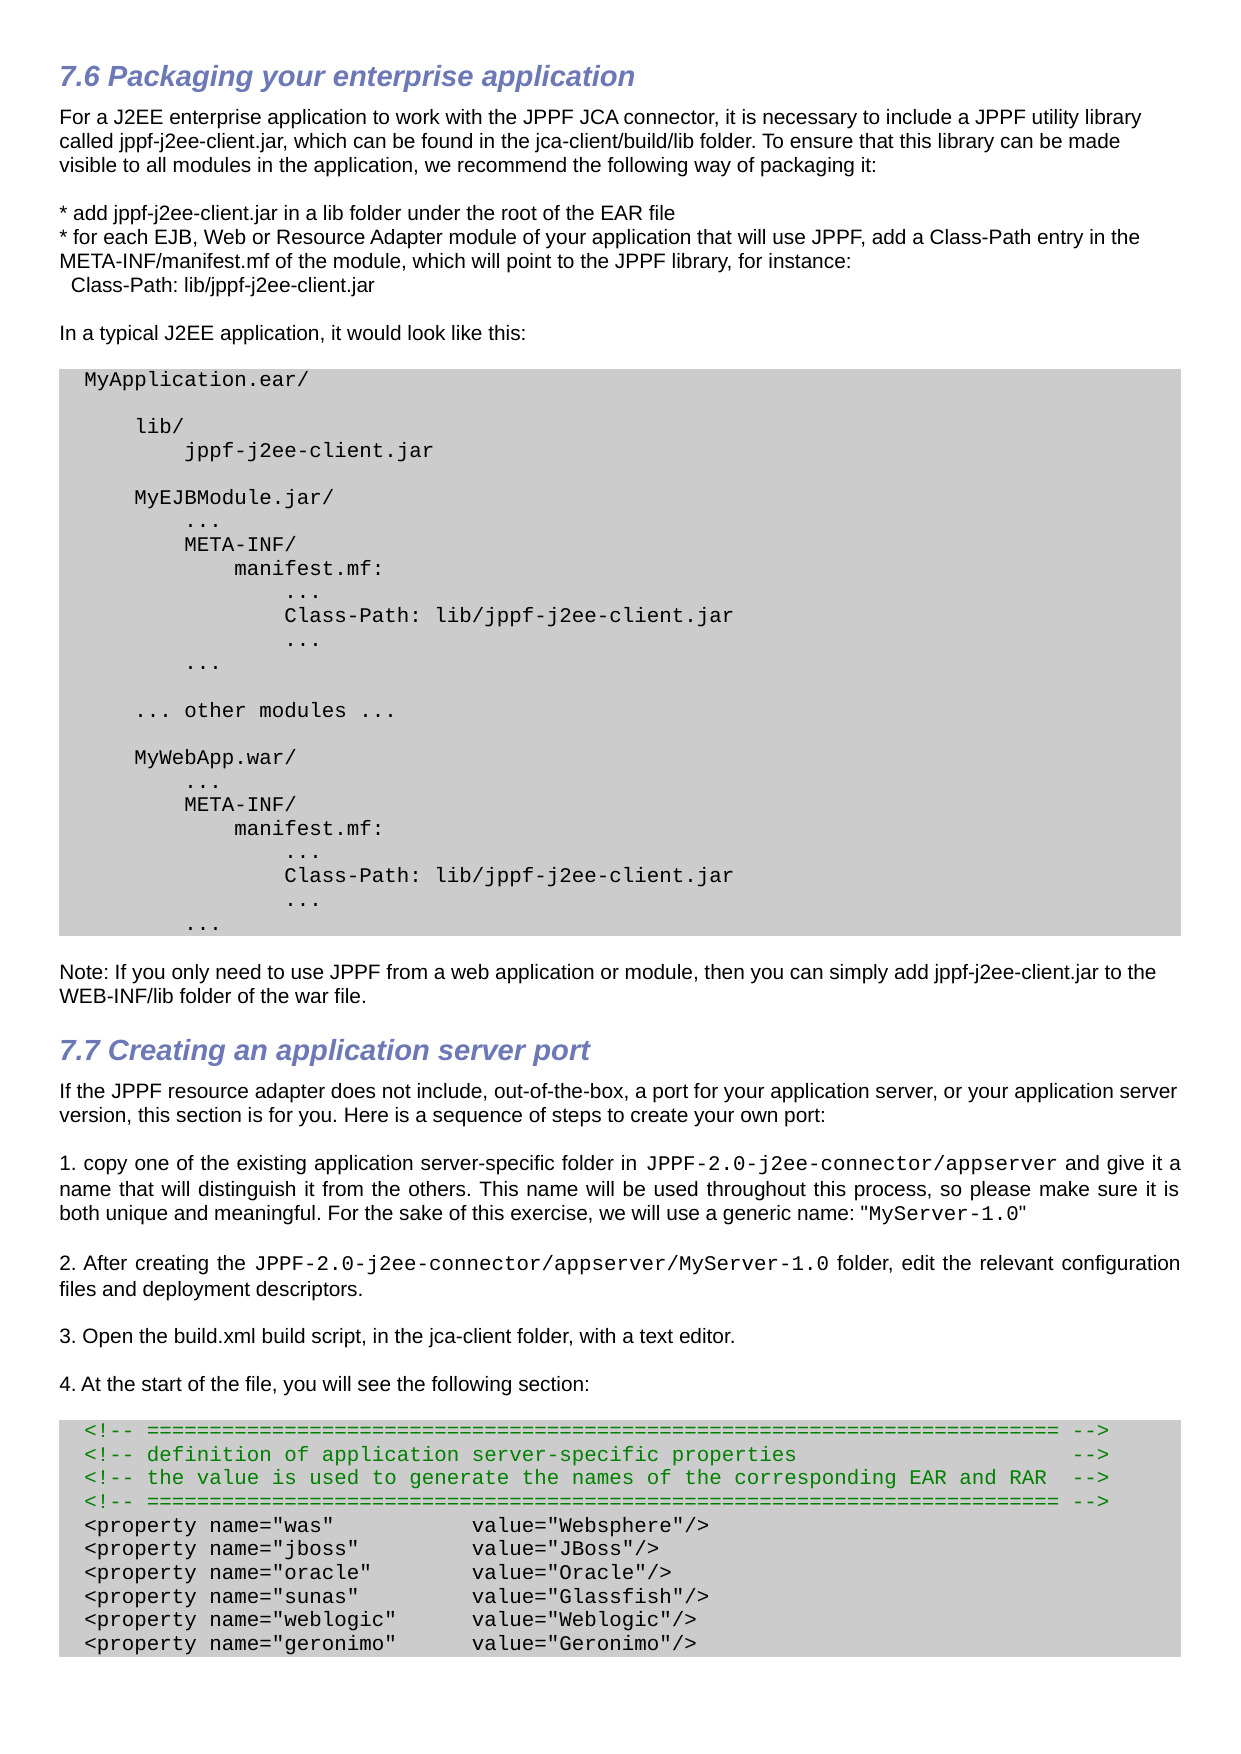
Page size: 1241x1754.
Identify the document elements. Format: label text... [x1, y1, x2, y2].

text Class-Path: lib/jppf-j2ee-client.jar [59, 273, 1181, 297]
text ... [59, 629, 1181, 652]
text MyEJBModule.jar/ [59, 487, 1181, 511]
text ... [59, 912, 1181, 936]
text If the JPPF resource adapter does not include, out-of-the-box, a port for your application server, or your application server version, this section is for you. Here is a sequence of steps to create your own port: [59, 1079, 1181, 1127]
text ... [59, 652, 1181, 676]
text For a J2EE enterprise application to work with the JPPF JCA connector, it is necessary to include a JPPF utility library called jppf-j2ee-client.jar, which can be found in the jca-client/build/lib folder. To ensure that this library can be made visible to all modules in the application, we recommend the following way of packaging it: [59, 105, 1181, 177]
text <property name="jboss" value="JBoss"/> [59, 1538, 1181, 1562]
text 1. copy one of the existing application server-specific folder in JPPF-2.0-j2ee-connector/appserver and give it a name that will distinguish it from the others. This name will be used throughout this process, so please make sure it is both unique and meaningful. For the sake of this exercise, we will use a generic name: "MyServer-1.0" [59, 1151, 1181, 1227]
text * add jppf-j2ee-client.jar in a lib folder under the root of the EAR file [59, 201, 1181, 225]
text <!-- ========================================================================= --> [59, 1420, 1181, 1444]
text <!-- ========================================================================= --> [59, 1491, 1181, 1515]
text META-INF/ [59, 534, 1181, 558]
text 2. After creating the JPPF-2.0-j2ee-connector/appserver/MyServer-1.0 folder, edit the relevant configuration files and deployment descriptors. [59, 1251, 1181, 1300]
text <property name="oracle" value="Oracle"/> [59, 1562, 1181, 1586]
text Class-Path: lib/jppf-j2ee-client.jar [59, 865, 1181, 889]
text MyWebApp.war/ [59, 747, 1181, 771]
text ... [59, 889, 1181, 912]
text <property name="weblogic" value="Weblogic"/> [59, 1609, 1181, 1633]
text <property name="geronimo" value="Geronimo"/> [59, 1633, 1181, 1657]
text lib/ [59, 416, 1181, 439]
text In a typical J2EE application, it would look like this: [59, 321, 1181, 345]
text MyApplication.ear/ [59, 369, 1181, 392]
text ... [59, 771, 1181, 794]
text Note: If you only need to use JPPF from a web application or module, then you can simply add jppf-j2ee-client.jar to the WEB-INF/lib folder of the war file. [59, 960, 1181, 1008]
text manifest.mf: [59, 818, 1181, 842]
text 4. At the start of the file, you will see the following section: [59, 1372, 1181, 1396]
text Class-Path: lib/jppf-j2ee-client.jar [59, 605, 1181, 629]
text <!-- the value is used to generate the names of the corresponding EAR and RAR --> [59, 1467, 1181, 1491]
text * for each EJB, Web or Resource Adapter module of your application that will use JPPF, add a Class-Path entry in the META-INF/manifest.mf of the module, which will point to the JPPF library, for instance: [59, 225, 1181, 273]
text <!-- definition of application server-specific properties --> [59, 1444, 1181, 1467]
subtitle Creating an application server port [59, 1033, 1181, 1067]
text 3. Open the build.xml build script, in the jca-client folder, with a text editor. [59, 1324, 1181, 1348]
text ... [59, 581, 1181, 605]
text ... other modules ... [59, 700, 1181, 723]
text jppf-j2ee-client.jar [59, 439, 1181, 463]
text <property name="was" value="Websphere"/> [59, 1515, 1181, 1538]
text ... [59, 511, 1181, 534]
subtitle Packaging your enterprise application [59, 59, 1181, 93]
text <property name="sunas" value="Glassfish"/> [59, 1586, 1181, 1609]
text ... [59, 842, 1181, 865]
text manifest.mf: [59, 558, 1181, 581]
text META-INF/ [59, 794, 1181, 818]
